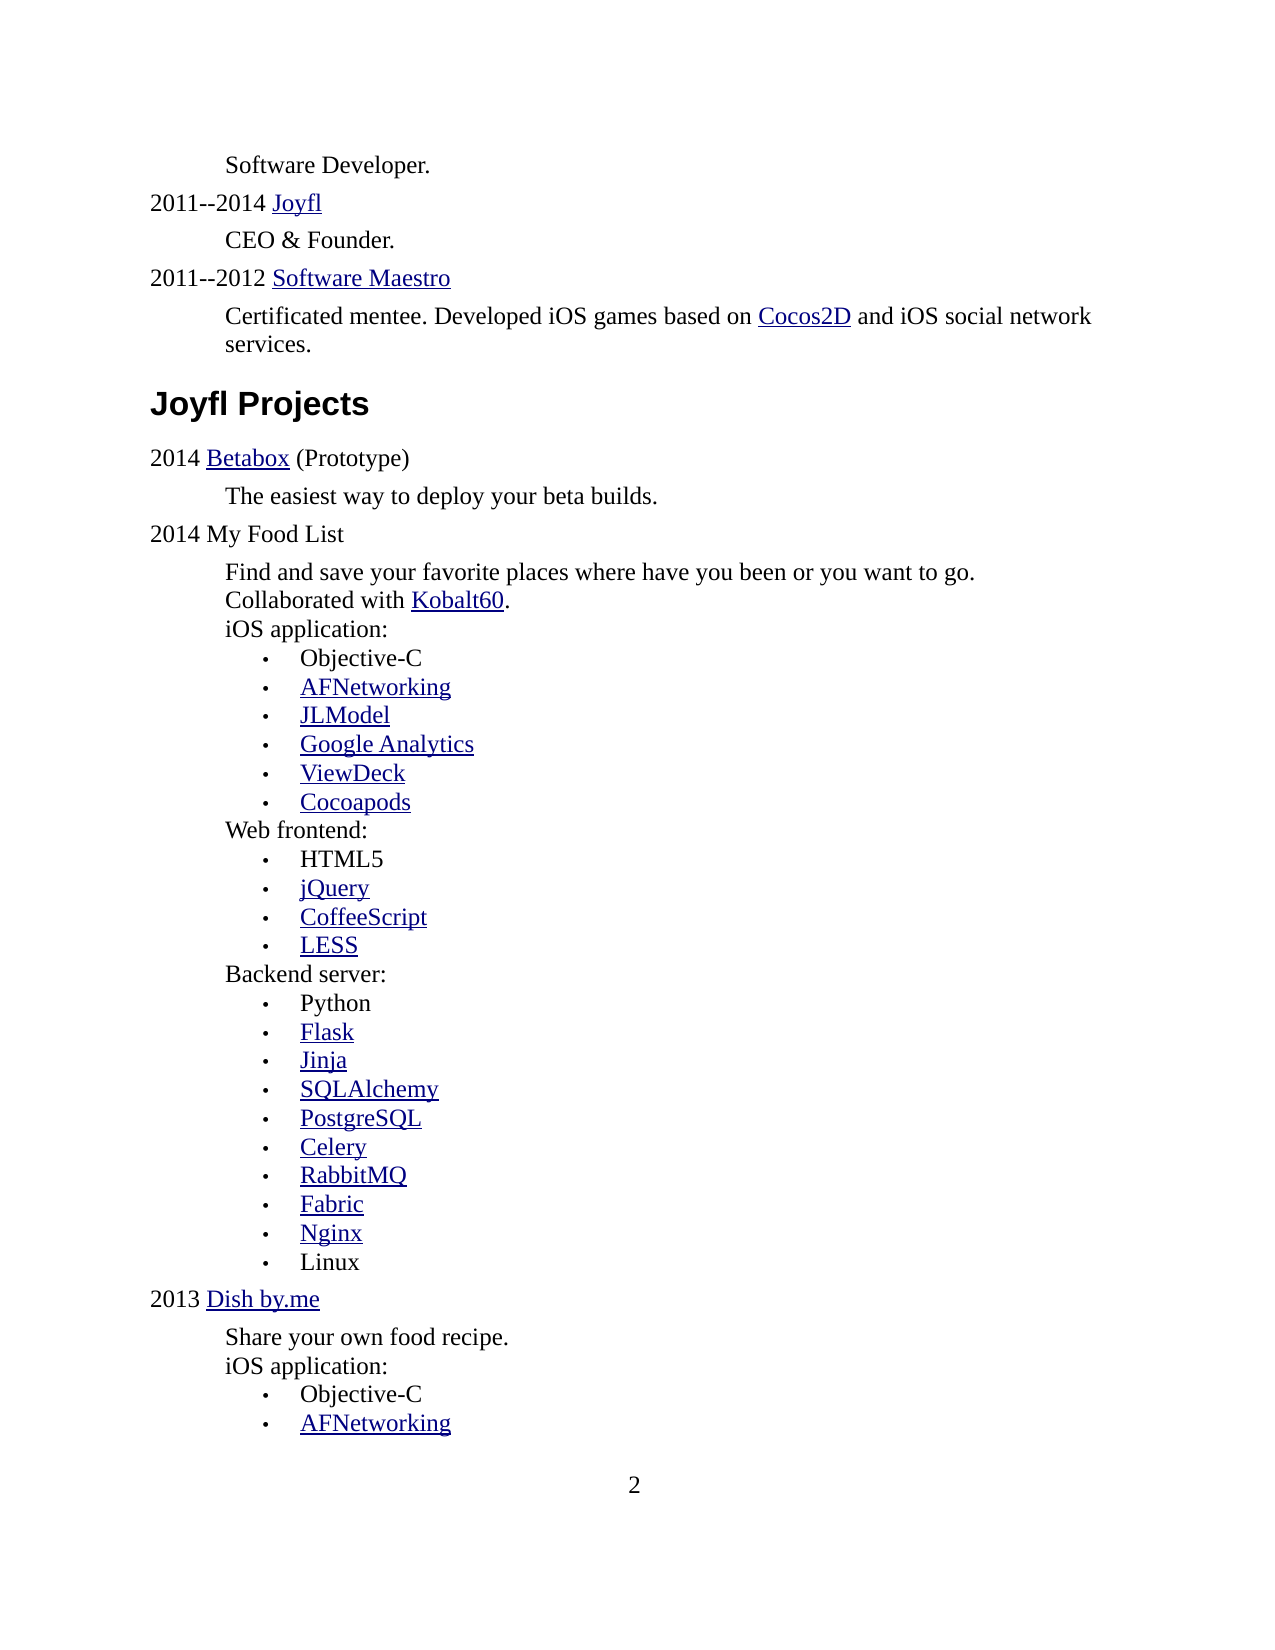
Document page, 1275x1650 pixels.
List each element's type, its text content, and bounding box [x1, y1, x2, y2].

list jQuery [262, 873, 1125, 902]
list Cocoapods [262, 787, 1125, 815]
list PostgreSQL [262, 1103, 1125, 1132]
list AFNetworking [262, 1408, 1125, 1437]
list Flask [262, 1017, 1125, 1045]
list HTML5 [262, 844, 1125, 873]
text Backend server: [225, 959, 1125, 988]
text The easiest way to deploy your beta builds. [225, 481, 1125, 510]
subtitle Joyfl Projects [150, 383, 1125, 422]
text 2013 Dish by.me [150, 1284, 1125, 1313]
text Find and save your favorite places where have you been or you want to go. [225, 557, 1125, 585]
text CEO & Founder. [225, 225, 1125, 254]
list CoffeeScript [262, 902, 1125, 930]
text 2014 Betabox (Prototype) [150, 443, 1125, 472]
list LESS [262, 930, 1125, 959]
list Google Analytics [262, 729, 1125, 758]
list Nginx [262, 1218, 1125, 1247]
list Celery [262, 1132, 1125, 1160]
list Fabric [262, 1189, 1125, 1218]
text Certificated mentee. Developed iOS games based on Cocos2D and iOS social network services. [225, 301, 1125, 358]
list Linux [262, 1247, 1125, 1275]
text 2011--2014 Joyfl [150, 188, 1125, 216]
text 2014 My Food List [150, 519, 1125, 548]
text Share your own food recipe. [225, 1322, 1125, 1351]
list Python [262, 988, 1125, 1017]
list SQLAlchemy [262, 1074, 1125, 1103]
list Objective-C [262, 643, 1125, 672]
list AFNetworking [262, 672, 1125, 700]
text Web frontend: [225, 815, 1125, 844]
list RabbitMQ [262, 1160, 1125, 1189]
list JLModel [262, 700, 1125, 729]
text Collaborated with Kobalt60. [225, 585, 1125, 614]
list ViewDeck [262, 758, 1125, 787]
list Jinja [262, 1045, 1125, 1074]
text iOS application: [225, 1351, 1125, 1379]
text iOS application: [225, 614, 1125, 643]
text Software Developer. [225, 150, 1125, 179]
list Objective-C [262, 1379, 1125, 1408]
text 2011--2012 Software Maestro [150, 263, 1125, 292]
